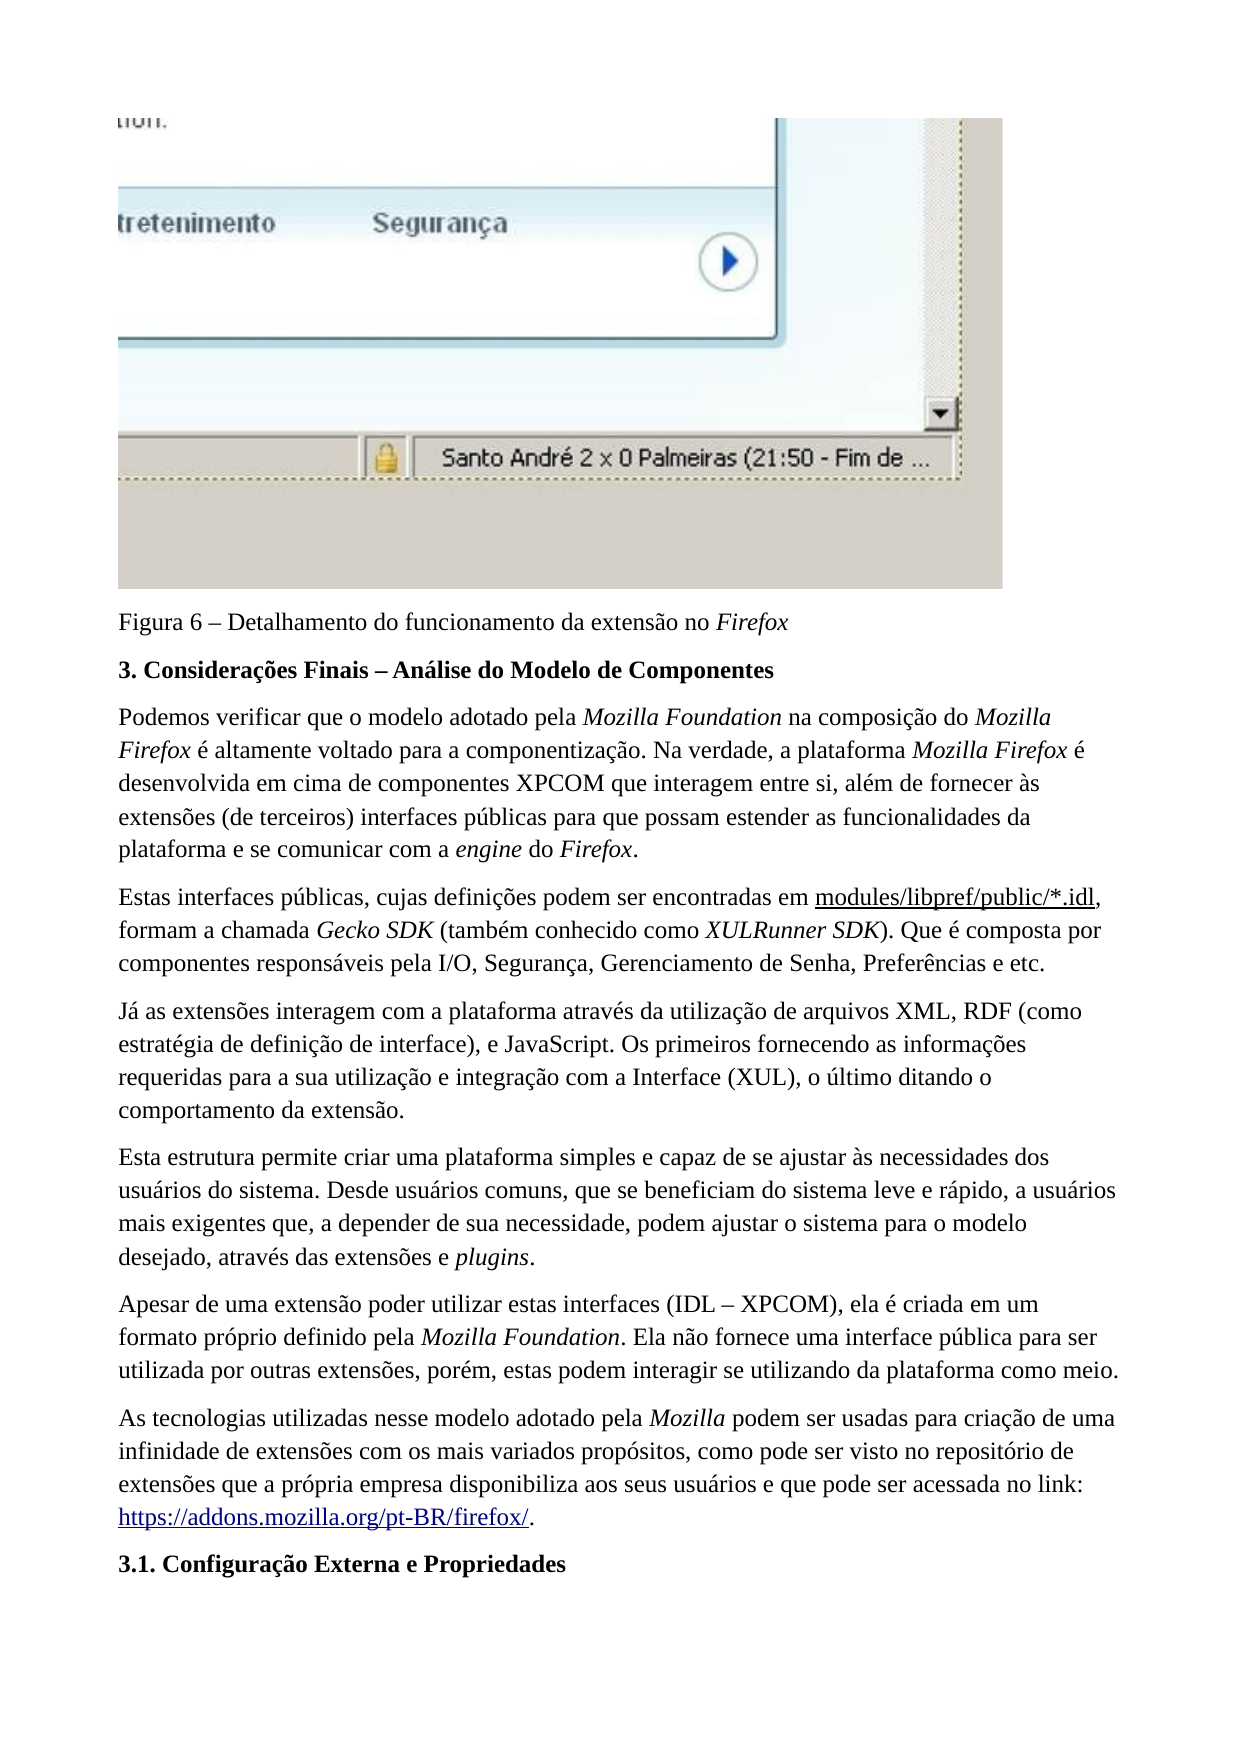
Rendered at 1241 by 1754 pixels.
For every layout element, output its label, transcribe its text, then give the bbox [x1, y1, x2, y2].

text Já as extensões interagem com a plataforma através da utilização de arquivos XML, RDF (como estratégia de definição de interface), e JavaScript. Os primeiros fornecendo as informações requeridas para a sua utilização e integração com a Interface (XUL), o último ditando o comportamento da extensão. [118, 996, 1122, 1124]
text 3. Considerações Finais – Análise do Modelo de Componentes [118, 655, 1122, 684]
text Figura 6 – Detalhamento do funcionamento da extensão no Firefox [118, 607, 1122, 636]
text Apesar de uma extensão poder utilizar estas interfaces (IDL – XPCOM), ela é criada em um formato próprio definido pela Mozilla Foundation. Ela não fornece uma interface pública para ser utilizada por outras extensões, porém, estas podem interagir se utilizando da plataforma como meio. [118, 1289, 1122, 1384]
picture [118, 118, 1003, 589]
text Esta estrutura permite criar uma plataforma simples e capaz de se ajustar às necessidades dos usuários do sistema. Desde usuários comuns, que se beneficiam do sistema leve e rápido, a usuários mais exigentes que, a depender de sua necessidade, podem ajustar o sistema para o modelo desejado, através das extensões e plugins. [118, 1142, 1122, 1270]
text As tecnologias utilizadas nesse modelo adotado pela Mozilla podem ser usadas para criação de uma infinidade de extensões com os mais variados propósitos, como pode ser visto no repositório de extensões que a própria empresa disponibiliza aos seus usuários e que pode ser acessada no link: https://addons.mozilla.org/pt-BR/firefox/. [118, 1403, 1122, 1531]
text Podemos verificar que o modelo adotado pela Mozilla Foundation na composição do Mozilla Firefox é altamente voltado para a componentização. Na verdade, a plataforma Mozilla Firefox é desenvolvida em cima de componentes XPCOM que interagem entre si, além de fornecer às extensões (de terceiros) interfaces públicas para que possam estender as funcionalidades da plataforma e se comunicar com a engine do Firefox. [118, 702, 1122, 863]
text 3.1. Configuração Externa e Propriedades [118, 1549, 1122, 1578]
text Estas interfaces públicas, cujas definições podem ser encontradas em modules/libpref/public/*.idl, formam a chamada Gecko SDK (também conhecido como XULRunner SDK). Que é composta por componentes responsáveis pela I/O, Segurança, Gerenciamento de Senha, Preferências e etc. [118, 882, 1122, 977]
